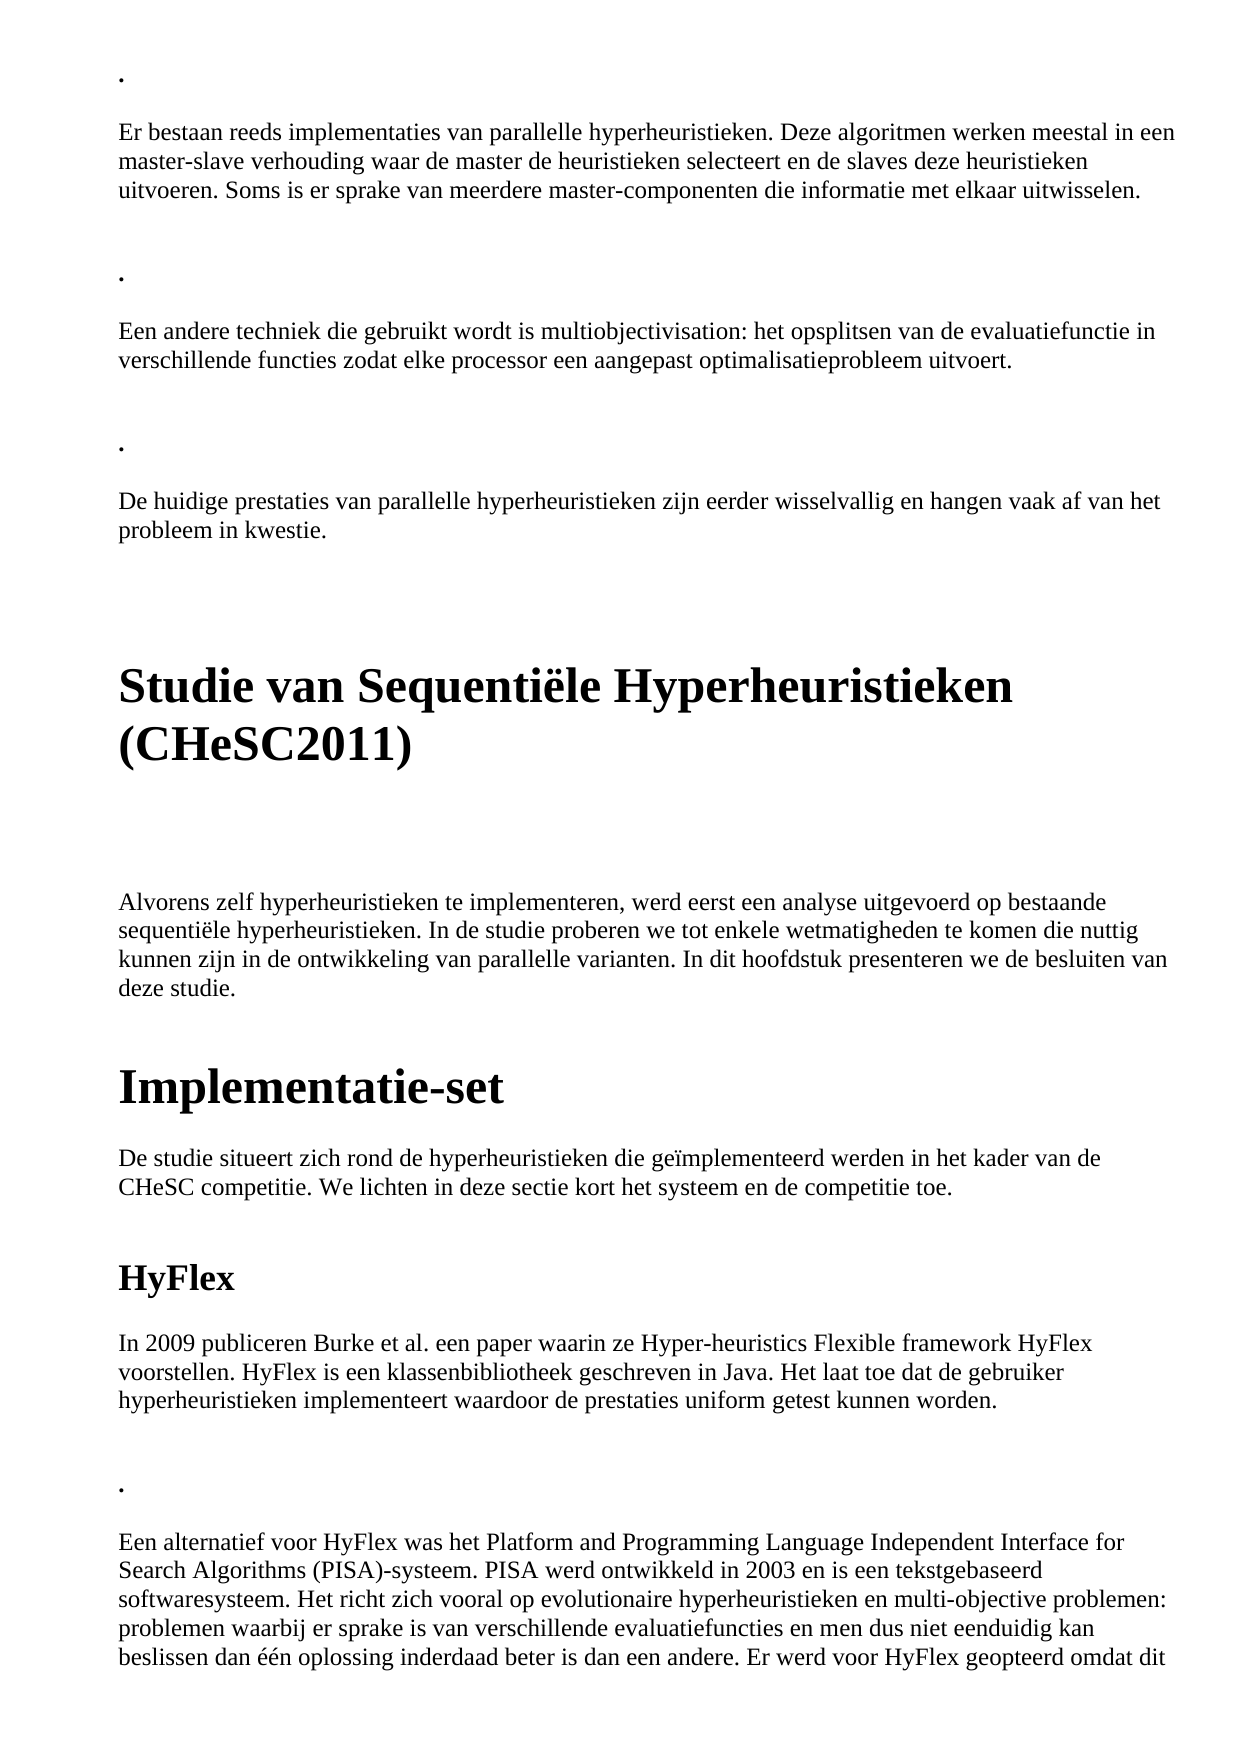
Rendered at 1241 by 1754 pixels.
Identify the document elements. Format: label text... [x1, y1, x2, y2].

text Alvorens zelf hyperheuristieken te implementeren, werd eerst een analyse uitgevoerd op bestaande sequentiële hyperheuristieken. In de studie proberen we tot enkele wetmatigheden te komen die nuttig kunnen zijn in de ontwikkeling van parallelle varianten. In dit hoofdstuk presenteren we de besluiten van deze studie. [118, 887, 1181, 1002]
text Een alternatief voor HyFlex was het Platform and Programming Language Independent Interface for Search Algorithms (PISA)-systeem. PISA werd ontwikkeld in 2003 en is een tekstgebaseerd softwaresysteem. Het richt zich vooral op evolutionaire hyperheuristieken en multi-objective problemen: problemen waarbij er sprake is van verschillende evaluatiefuncties en men dus niet eenduidig kan beslissen dan één oplossing inderdaad beter is dan een andere. Er werd voor HyFlex geopteerd omdat dit [118, 1527, 1181, 1671]
subtitle Implementatie-set [118, 1056, 1181, 1114]
subtitle . [118, 1469, 1181, 1497]
text De huidige prestaties van parallelle hyperheuristieken zijn eerder wisselvallig en hangen vaak af van het probleem in kwestie. [118, 486, 1181, 544]
subtitle . [118, 428, 1181, 457]
text In 2009 publiceren Burke et al. een paper waarin ze Hyper-heuristics Flexible framework HyFlex voorstellen. HyFlex is een klassenbibliotheek geschreven in Java. Het laat toe dat de gebruiker hyperheuristieken implementeert waardoor de prestaties uniform getest kunnen worden. [118, 1328, 1181, 1414]
subtitle HyFlex [118, 1255, 1181, 1298]
subtitle Studie van Sequentiële Hyperheuristieken (CHeSC2011) [118, 598, 1181, 771]
text Een andere techniek die gebruikt wordt is multiobjectivisation: het opsplitsen van de evaluatiefunctie in verschillende functies zodat elke processor een aangepast optimalisatieprobleem uitvoert. [118, 316, 1181, 374]
text Er bestaan reeds implementaties van parallelle hyperheuristieken. Deze algoritmen werken meestal in een master-slave verhouding waar de master de heuristieken selecteert en de slaves deze heuristieken uitvoeren. Soms is er sprake van meerdere master-componenten die informatie met elkaar uitwisselen. [118, 117, 1181, 203]
subtitle . [118, 258, 1181, 287]
subtitle . [118, 59, 1181, 88]
text De studie situeert zich rond de hyperheuristieken die geïmplementeerd werden in het kader van de CHeSC competitie. We lichten in deze sectie kort het systeem en de competitie toe. [118, 1143, 1181, 1201]
